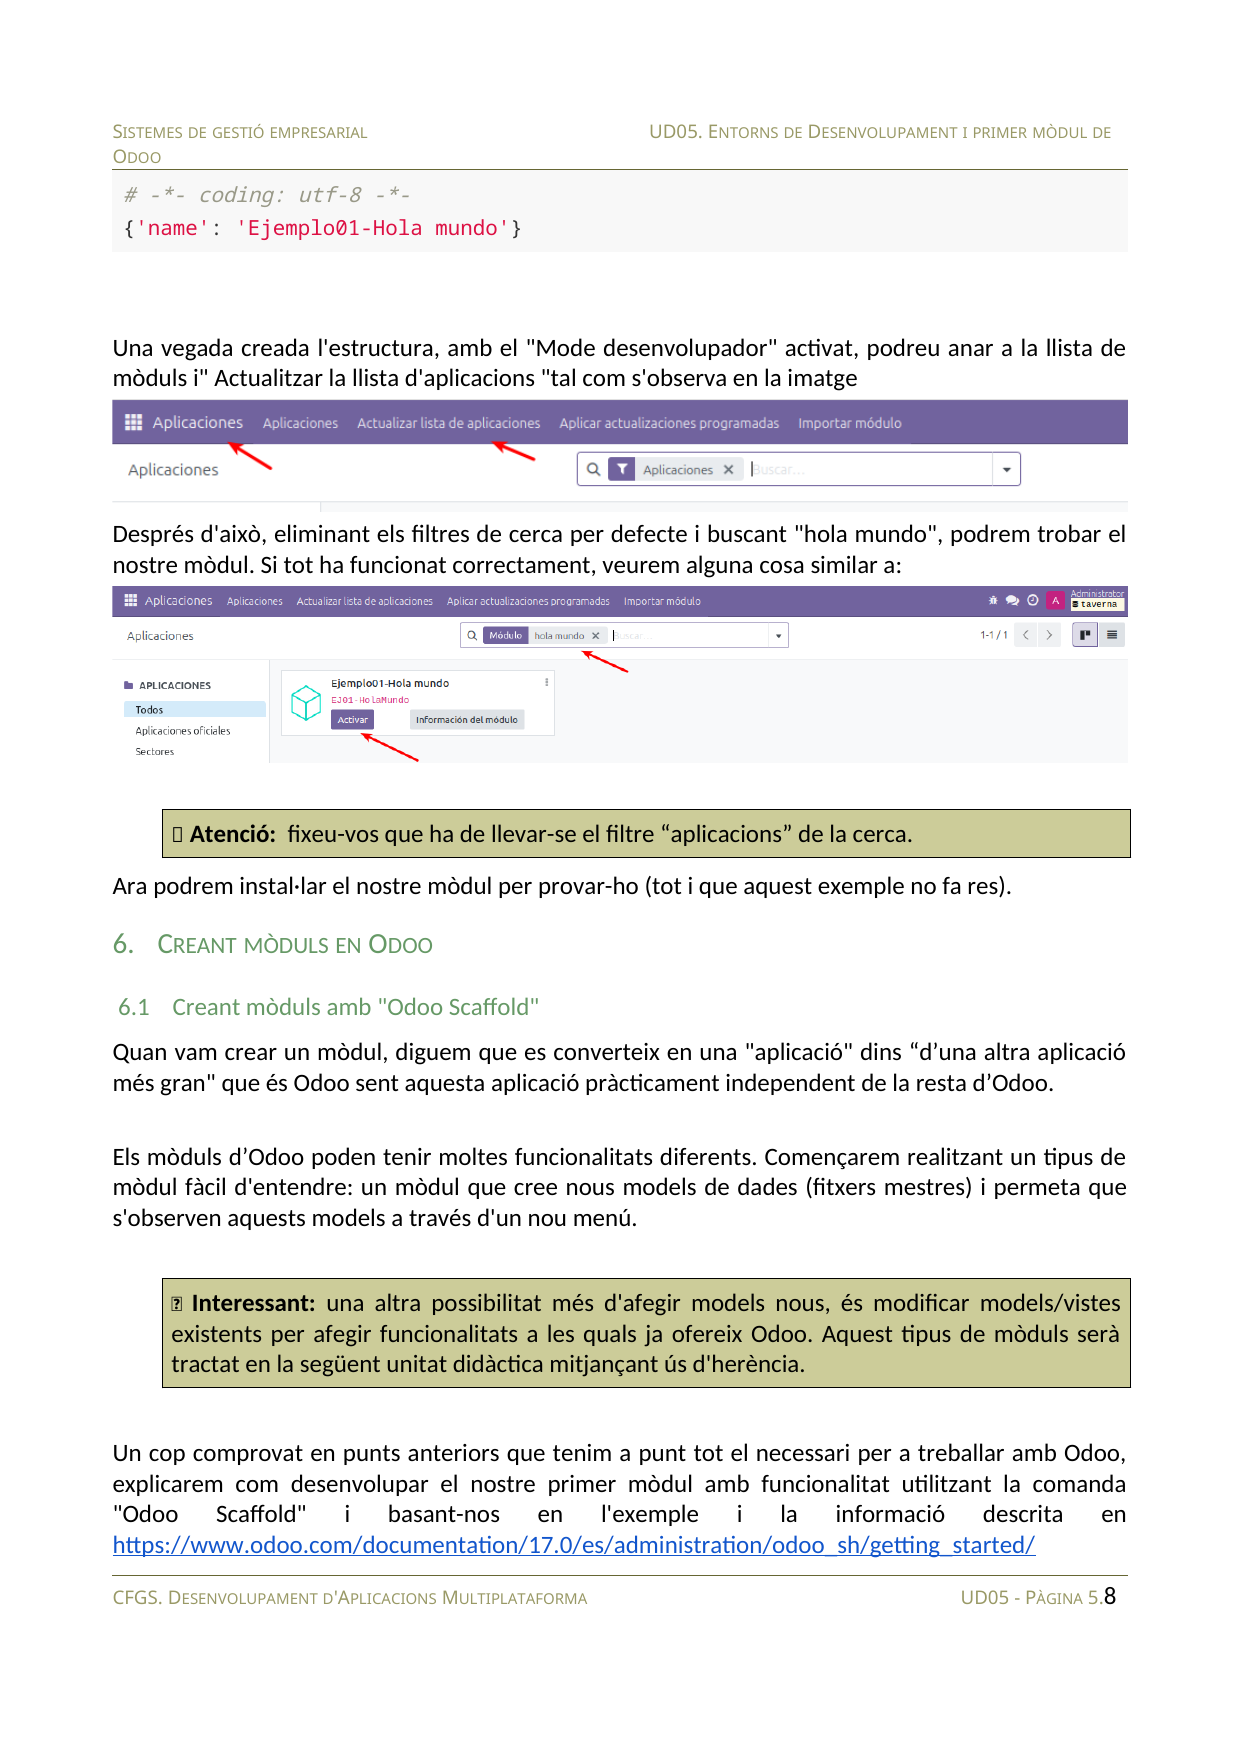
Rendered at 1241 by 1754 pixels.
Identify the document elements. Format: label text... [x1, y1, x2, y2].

text ❕ Atenció: fixeu-vos que ha de llevar-se el filtre “aplicacions” de la cerca. [163, 810, 1130, 857]
text 💬 Interessant: una altra possibilitat més d'afegir models nous, és modificar models/vistes existents per afegir funcionalitats a les quals ja ofereix Odoo. Aquest tipus de mòduls serà tractat en la següent unitat didàctica mitjançant ús d'herència. [163, 1279, 1130, 1387]
text Els mòduls d’Odoo poden tenir moltes funcionalitats diferents. Començarem realitzant un tipus de mòdul fàcil d'entendre: un mòdul que cree nous models de dades (fitxers mestres) i permeta que s'observen aquests models a través d'un nou menú. [112, 1141, 1128, 1232]
subtitle Creant mòduls en Odoo [112, 925, 1128, 961]
text Una vegada creada l'estructura, amb el "Mode desenvolupador" activat, podreu anar a la llista de mòduls i" Actualitzar la llista d'aplicacions "tal com s'observa en la imatge [112, 332, 1128, 393]
text Quan vam crear un mòdul, diguem que es converteix en una "aplicació" dins “d’una altra aplicació més gran" que és Odoo sent aquesta aplicació pràcticament independent de la resta d’Odoo. [112, 1036, 1128, 1097]
text Després d'això, eliminant els filtres de cerca per defecte i buscant "hola mundo", podrem trobar el nostre mòdul. Si tot ha funcionat correctament, veurem alguna cosa similar a: [112, 518, 1128, 579]
picture [112, 586, 1128, 763]
table_header # -*- coding: utf-8 -*- {'name': 'Ejemplo01-Hola mundo'} [112, 170, 1128, 252]
text Ara podrem instal·lar el nostre mòdul per provar-ho (tot i que aquest exemple no fa res). [112, 870, 1128, 900]
text Un cop comprovat en punts anteriors que tenim a punt tot el necessari per a treballar amb Odoo, explicarem com desenvolupar el nostre primer mòdul amb funcionalitat utilitzant la comanda "Odoo Scaffold" i basant-nos en l'exemple i la informació descrita en https://www.odoo.com/documentation/17.0/es/administration/odoo_sh/getting_started/ [112, 1437, 1128, 1559]
picture [112, 399, 1128, 512]
subtitle Creant mòduls amb "Odoo Scaffold" [112, 991, 1128, 1021]
